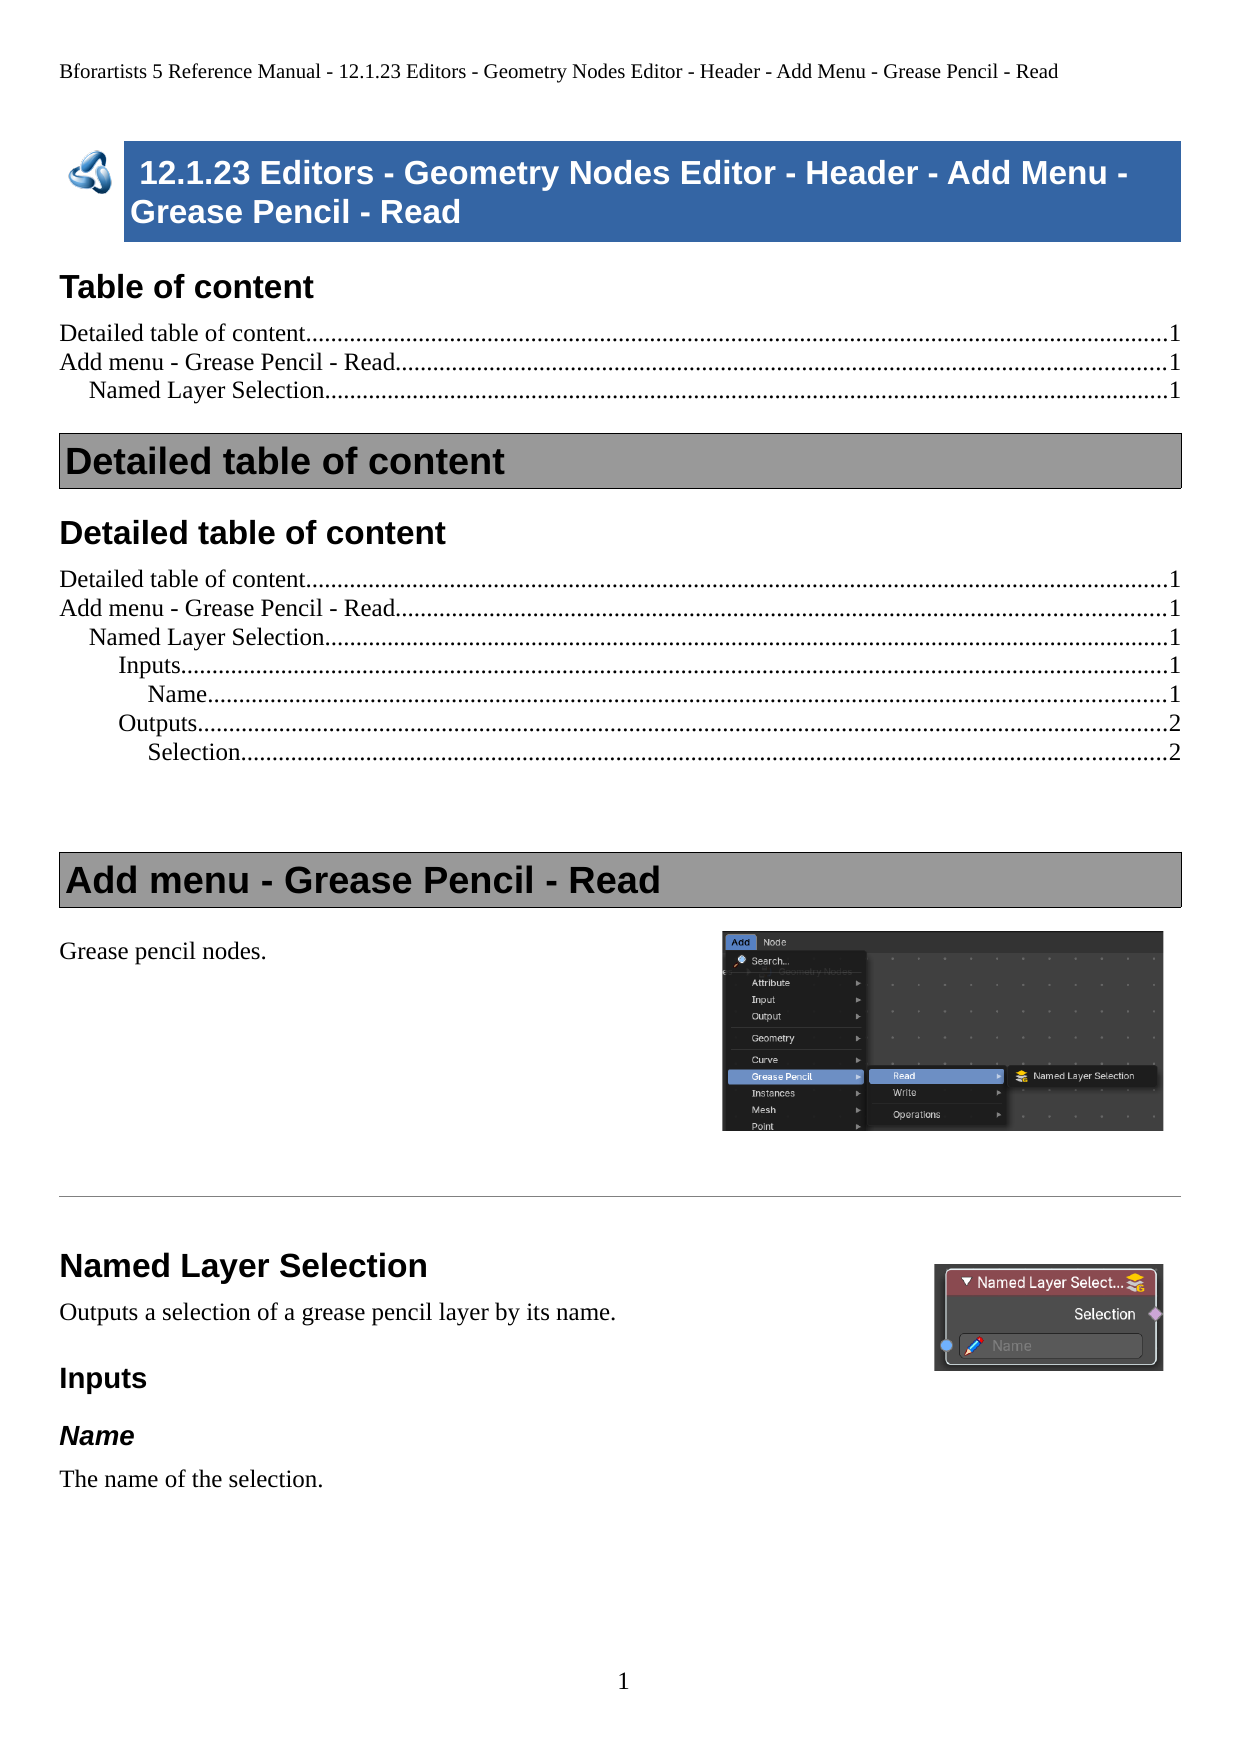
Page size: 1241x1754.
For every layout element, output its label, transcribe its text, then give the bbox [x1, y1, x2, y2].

text The name of the selection. [59, 1464, 1181, 1493]
picture [65, 147, 114, 197]
text Outputs 2 [118, 708, 1181, 737]
picture [722, 931, 1164, 1131]
text Outputs a selection of a grease pencil layer by its name. [59, 1297, 934, 1326]
picture [934, 1264, 1164, 1371]
subtitle Named Layer Selection [59, 1246, 1181, 1285]
text Detailed table of content 1 [59, 318, 1181, 347]
text Selection 2 [147, 737, 1181, 765]
text Grease pencil nodes. [59, 936, 722, 964]
subtitle Table of content [59, 267, 1181, 305]
text Add menu - Grease Pencil - Read 1 [59, 593, 1181, 622]
text Inputs 1 [118, 650, 1181, 679]
table_header Detailed table of content [60, 434, 1181, 488]
subtitle Inputs [59, 1361, 1181, 1394]
table_header 12.1.23 Editors - Geometry Nodes Editor - Header - Add Menu - Grease Pencil - Read [124, 141, 1181, 242]
text Name 1 [147, 679, 1181, 708]
text Named Layer Selection 1 [88, 375, 1181, 404]
table_header Add menu - Grease Pencil - Read [60, 853, 1181, 907]
subtitle Detailed table of content [59, 513, 1181, 552]
text Detailed table of content 1 [59, 564, 1181, 593]
table_header [59, 141, 124, 242]
text Named Layer Selection 1 [88, 622, 1181, 650]
text [1164, 936, 1181, 964]
text Add menu - Grease Pencil - Read 1 [59, 347, 1181, 375]
subtitle Name [59, 1419, 1181, 1451]
